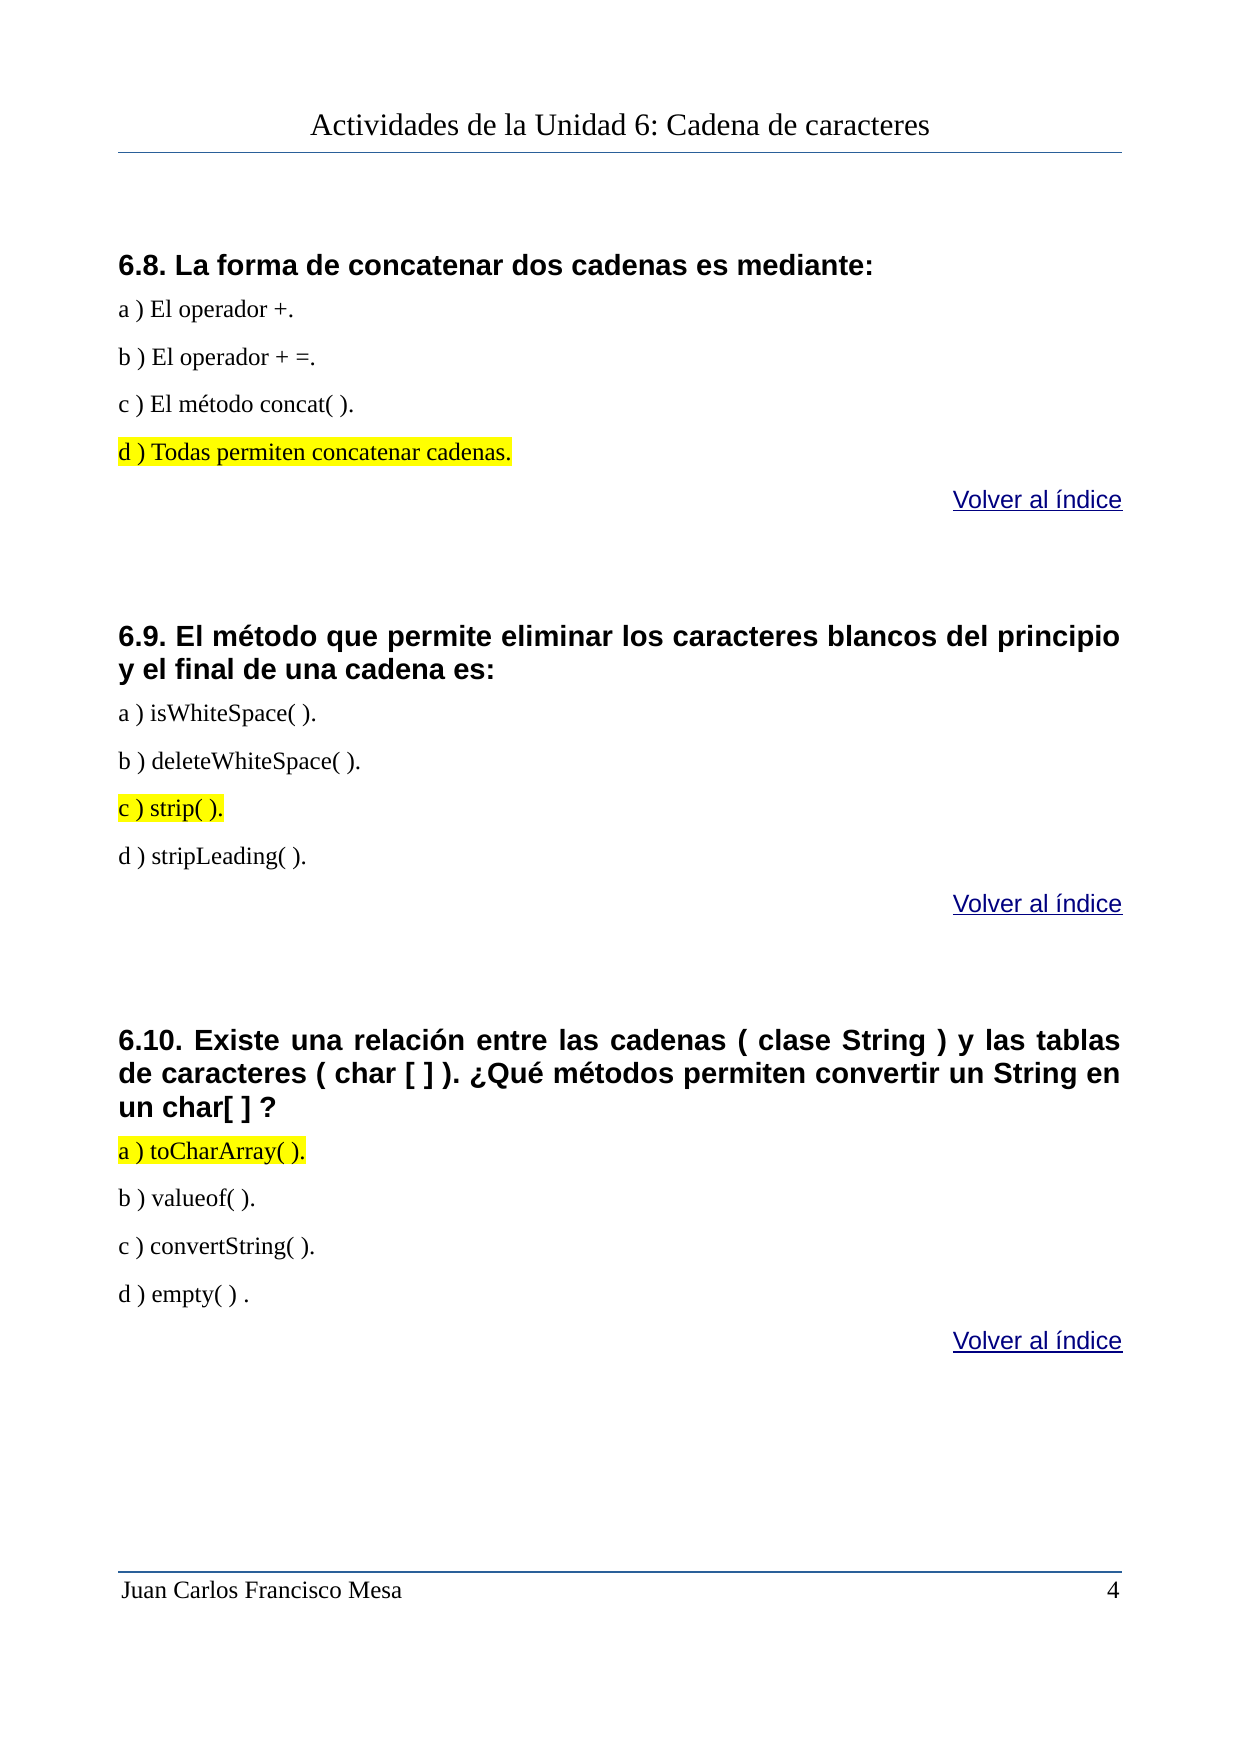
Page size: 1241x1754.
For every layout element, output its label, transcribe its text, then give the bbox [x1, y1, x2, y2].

text Volver al índice [118, 889, 1122, 917]
text b ) valueof( ). [118, 1183, 1122, 1212]
text Volver al índice [118, 1326, 1122, 1355]
subtitle 6.9. El método que permite eliminar los caracteres blancos del principio y el final de una cadena es: [118, 619, 1122, 686]
subtitle 6.10. Existe una relación entre las cadenas ( clase String ) y las tablas de caracteres ( char [ ] ). ¿Qué métodos permiten convertir un String en un char[ ] ? [118, 1023, 1122, 1123]
text a ) isWhiteSpace( ). [118, 698, 1122, 727]
text d ) stripLeading( ). [118, 841, 1122, 870]
text d ) empty( ) . [118, 1279, 1122, 1307]
text d ) Todas permiten concatenar cadenas. [118, 437, 1122, 466]
text c ) strip( ). [118, 793, 1122, 822]
text a ) toCharArray( ). [118, 1136, 1122, 1164]
text b ) deleteWhiteSpace( ). [118, 746, 1122, 775]
text Volver al índice [118, 485, 1122, 513]
text c ) El método concat( ). [118, 389, 1122, 418]
text b ) El operador + =. [118, 342, 1122, 371]
text a ) El operador +. [118, 294, 1122, 323]
text c ) convertString( ). [118, 1231, 1122, 1260]
subtitle 6.8. La forma de concatenar dos cadenas es mediante: [118, 248, 1122, 282]
